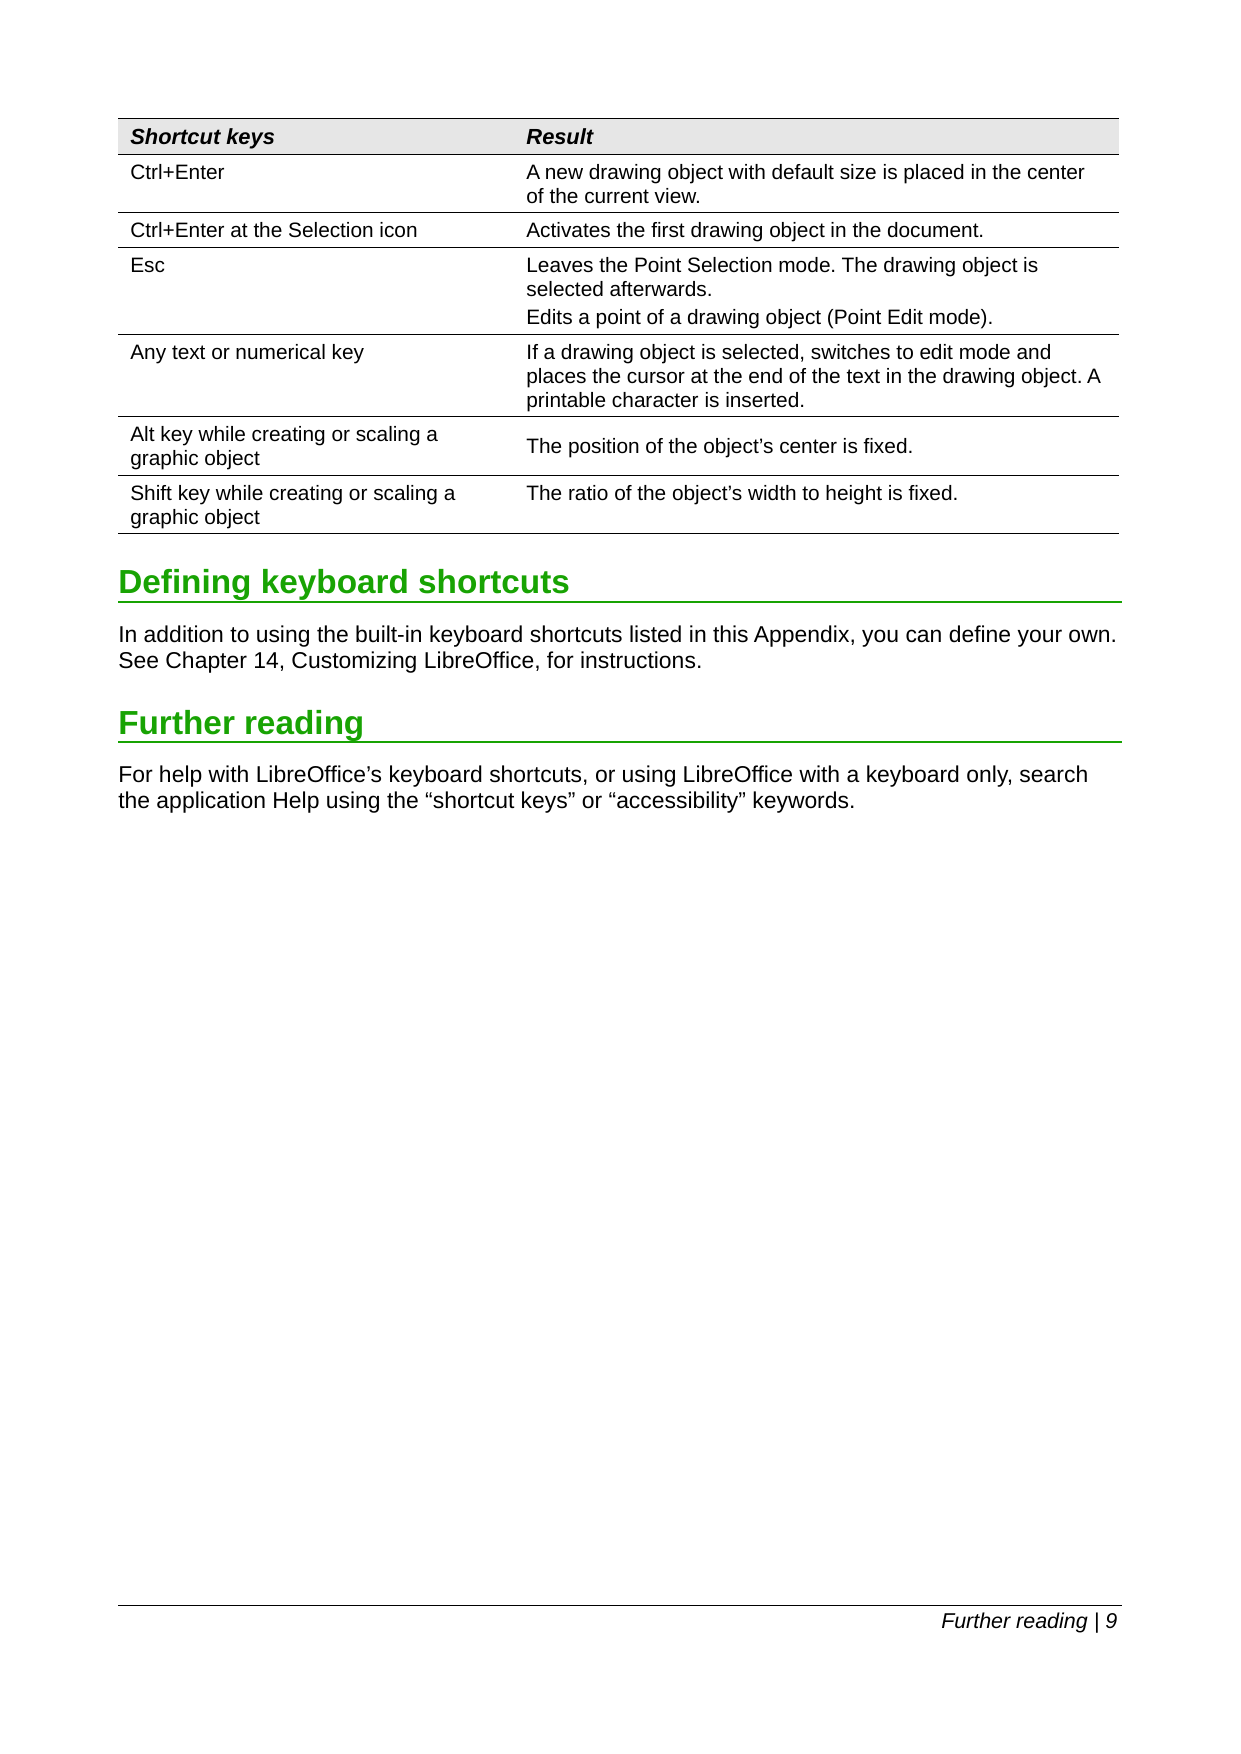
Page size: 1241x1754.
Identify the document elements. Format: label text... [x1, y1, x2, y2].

text For help with LibreOffice’s keyboard shortcuts, or using LibreOffice with a keyboard only, search the application Help using the “shortcut keys” or “accessibility” keywords. [118, 761, 1122, 814]
table_header Shortcut keys [118, 119, 514, 154]
table_header Result [514, 119, 1119, 154]
table_cell Any text or numerical key [118, 335, 514, 416]
table_cell A new drawing object with default size is placed in the center of the current view. [514, 155, 1119, 212]
subtitle Defining keyboard shortcuts [118, 562, 1122, 601]
table_cell Alt key while creating or scaling a graphic object [118, 417, 514, 474]
table_cell Activates the first drawing object in the document. [514, 213, 1119, 247]
text In addition to using the built-in keyboard shortcuts listed in this Appendix, you can define your own. See Chapter 14, Customizing LibreOffice, for instructions. [118, 621, 1122, 673]
table_cell Esc [118, 248, 514, 334]
table_cell If a drawing object is selected, switches to edit mode and places the cursor at the end of the text in the drawing object. A printable character is inserted. [514, 335, 1119, 416]
table_cell The position of the object’s center is fixed. [514, 417, 1119, 474]
table_cell Ctrl+Enter [118, 155, 514, 212]
table_cell Leaves the Point Selection mode. The drawing object is selected afterwards. Edits a point of a drawing object (Point Edit mode). [514, 248, 1119, 334]
subtitle Further reading [118, 703, 1122, 741]
table_cell The ratio of the object’s width to height is fixed. [514, 476, 1119, 533]
table_cell Ctrl+Enter at the Selection icon [118, 213, 514, 247]
table_cell Shift key while creating or scaling a graphic object [118, 476, 514, 533]
